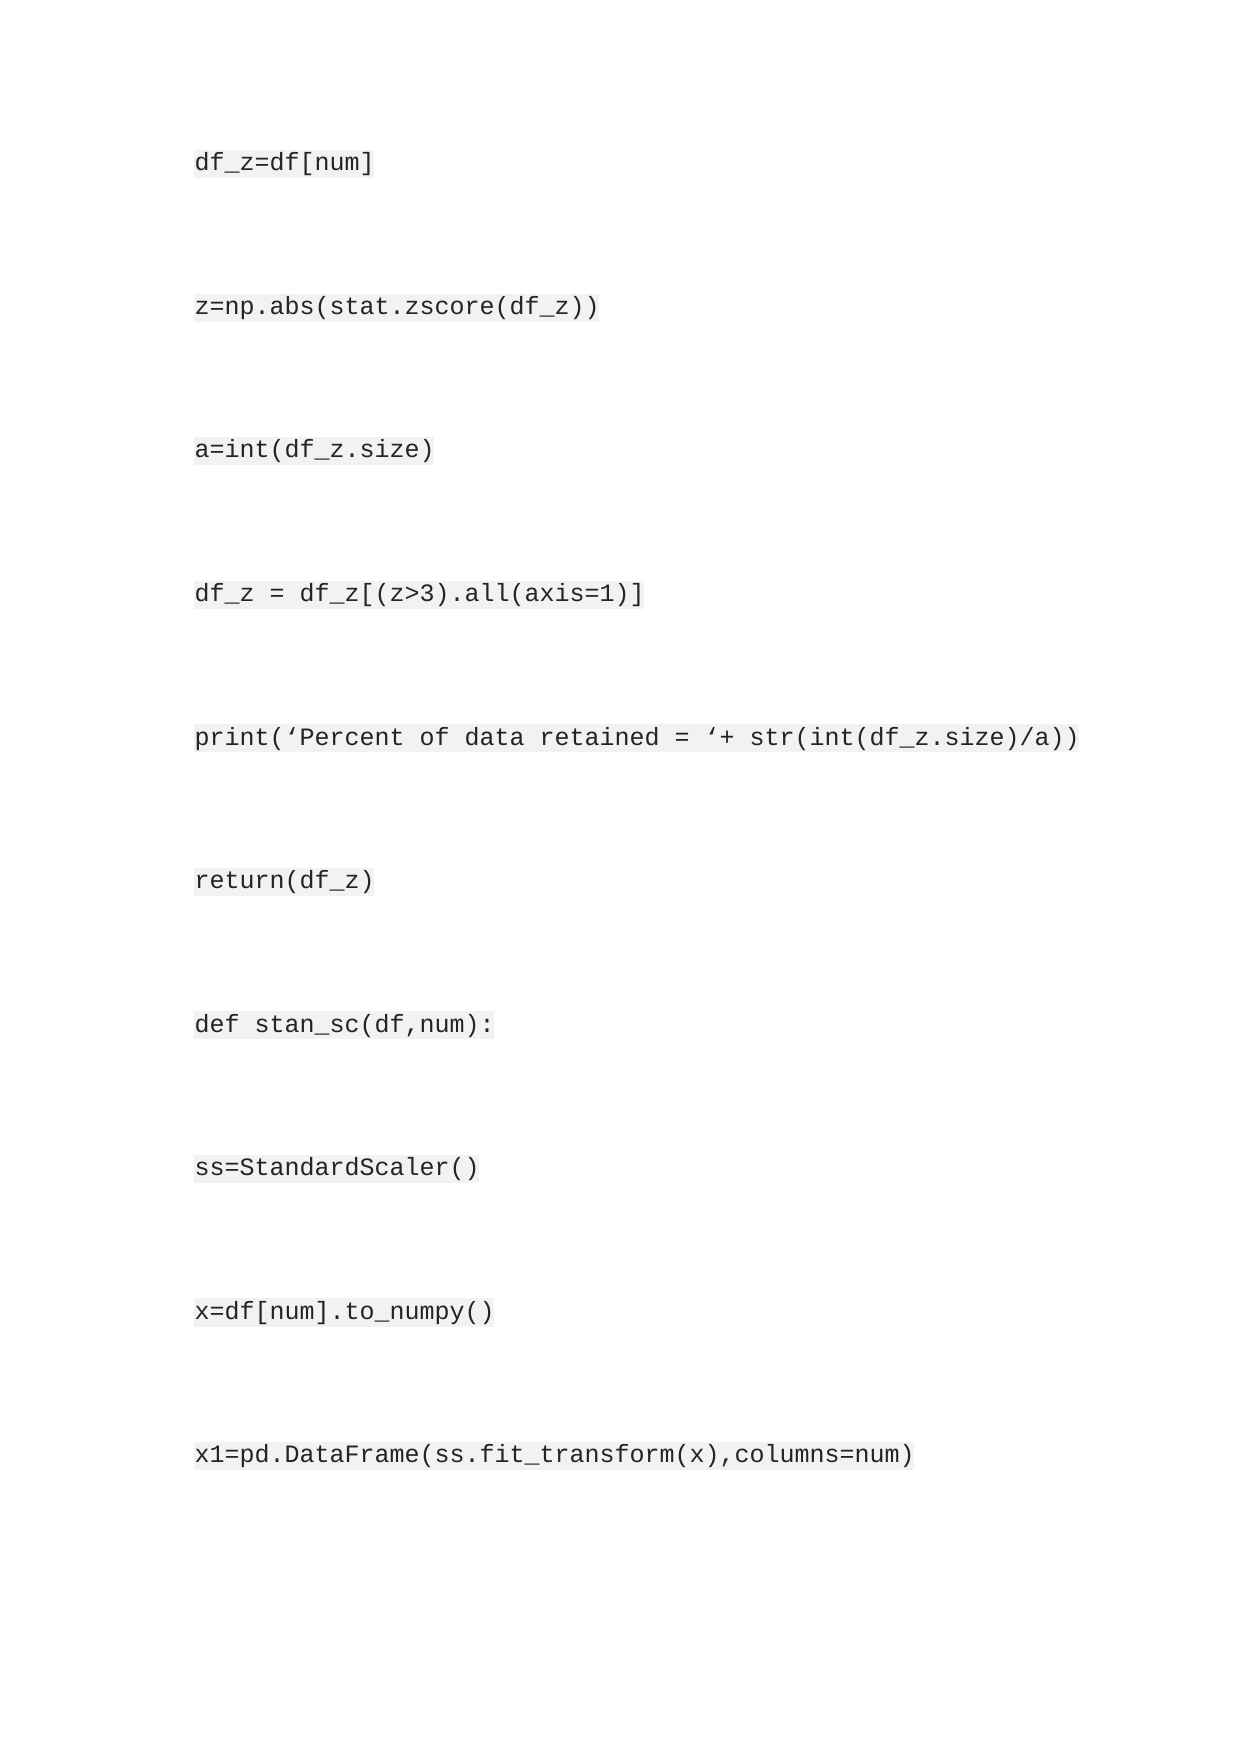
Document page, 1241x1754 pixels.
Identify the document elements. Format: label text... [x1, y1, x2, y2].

text x1=pd.DataFrame(ss.fit_transform(x),columns=num) [194, 1442, 1183, 1470]
text print(‘Percent of data retained = ‘+ str(int(df_z.size)/a)) [194, 724, 1183, 752]
text ss=StandardScaler() [194, 1155, 1183, 1183]
text z=np.abs(stat.zscore(df_z)) [194, 293, 1183, 322]
text df_z=df[num] [194, 150, 1183, 178]
text def stan_sc(df,num): [194, 1011, 1183, 1039]
text a=int(df_z.size) [194, 437, 1183, 465]
text x=df[num].to_numpy() [194, 1298, 1183, 1327]
text df_z = df_z[(z>3).all(axis=1)] [194, 581, 1183, 609]
text return(df_z) [194, 868, 1183, 896]
